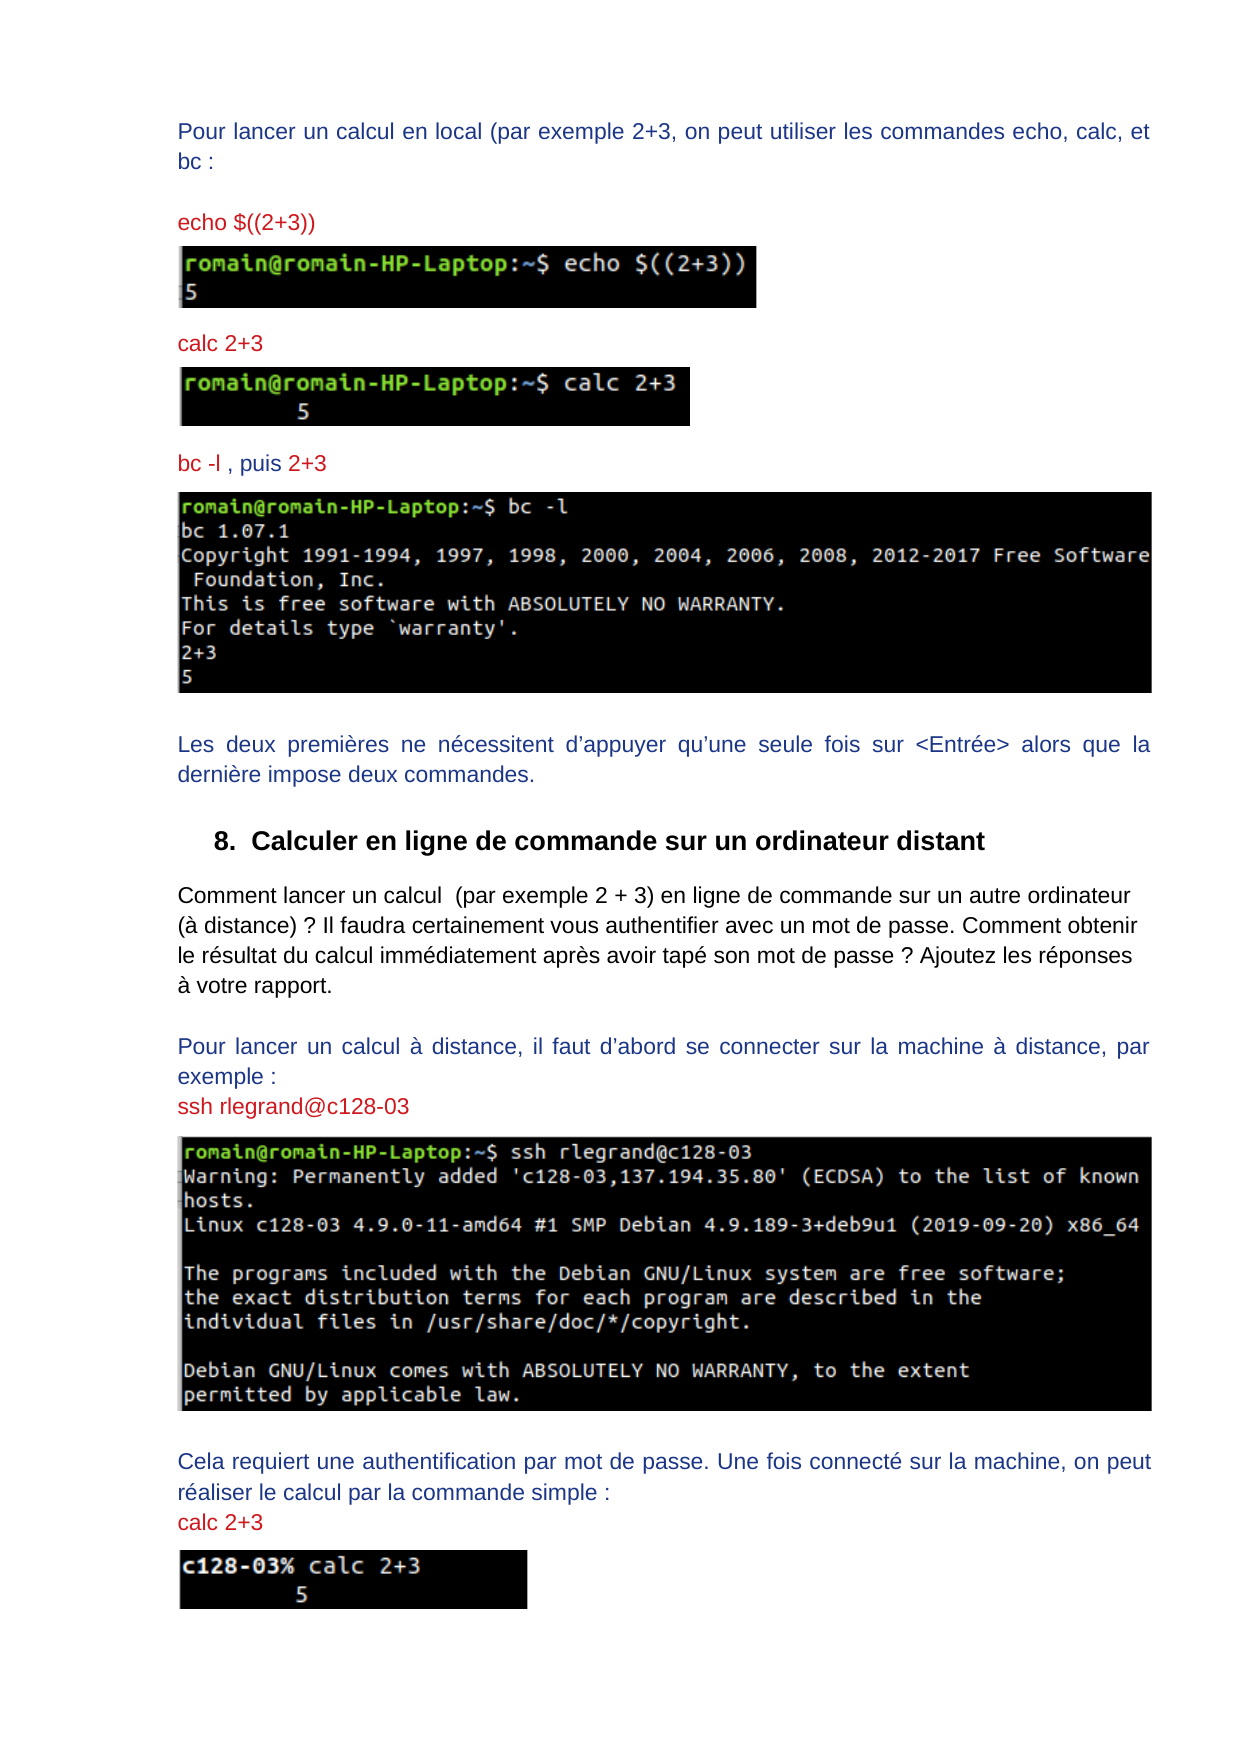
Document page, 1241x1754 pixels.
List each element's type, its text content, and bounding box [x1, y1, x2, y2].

picture [179, 1550, 528, 1609]
text Pour lancer un calcul en local (par exemple 2+3, on peut utiliser les commandes echo, calc, et bc : [177, 118, 1152, 175]
text Cela requiert une authentification par mot de passe. Une fois connecté sur la machine, on peut réaliser le calcul par la commande simple : [177, 1448, 1152, 1505]
text Comment lancer un calcul (par exemple 2 + 3) en ligne de commande sur un autre ordinateur (à distance) ? Il faudra certainement vous authentifier avec un mot de passe. Comment obtenir le résultat du calcul immédiatement après avoir tapé son mot de passe ? Ajoutez les réponses à votre rapport. [177, 882, 1152, 998]
picture [178, 246, 757, 308]
text calc 2+3 [177, 329, 1152, 356]
text ssh rlegrand@c128-03 [177, 1093, 1152, 1119]
text echo $((2+3)) [177, 209, 1152, 235]
text calc 2+3 [177, 1509, 1152, 1535]
text Les deux premières ne nécessitent d’appuyer qu’une seule fois sur <Entrée> alors que la dernière impose deux commandes. [177, 731, 1152, 788]
text Pour lancer un calcul à distance, il faut d’abord se connecter sur la machine à distance, par exemple : [177, 1033, 1152, 1089]
picture [177, 492, 1152, 693]
subtitle Calculer en ligne de commande sur un ordinateur distant [213, 825, 1152, 856]
picture [179, 367, 690, 426]
picture [177, 1136, 1152, 1411]
text bc -l , puis 2+3 [177, 450, 1152, 477]
